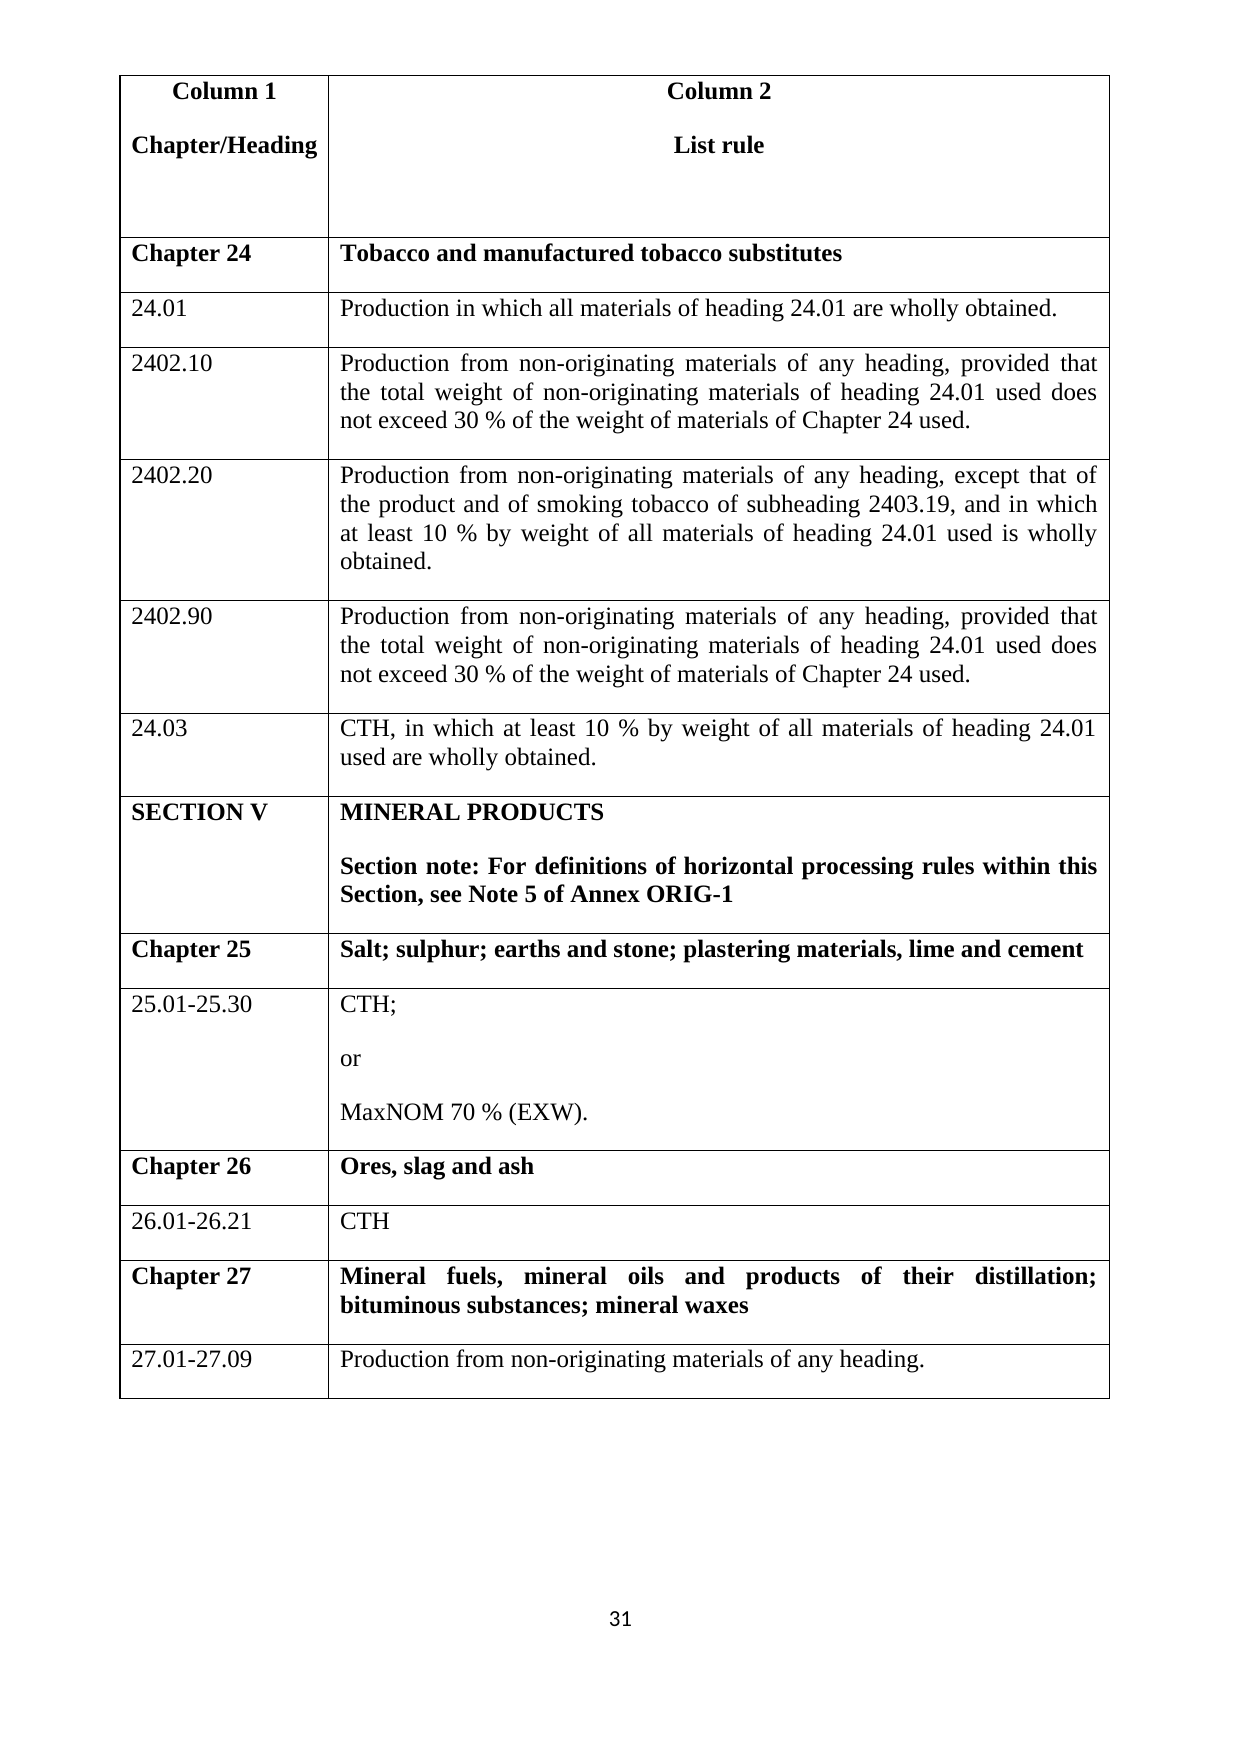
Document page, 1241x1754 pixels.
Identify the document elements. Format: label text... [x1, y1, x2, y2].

table_cell CTH; or MaxNOM 70 % (EXW). [329, 989, 1109, 1150]
table_cell Production from non-originating materials of any heading, except that of the product and of smoking tobacco of subheading 2403.19, and in which at least 10 % by weight of all materials of heading 24.01 used is wholly obtained. [329, 460, 1109, 600]
table_cell SECTION V [121, 797, 328, 933]
table_cell Production in which all materials of heading 24.01 are wholly obtained. [329, 293, 1109, 347]
table_cell Production from non-originating materials of any heading, provided that the total weight of non-originating materials of heading 24.01 used does not exceed 30 % of the weight of materials of Chapter 24 used. [329, 348, 1109, 459]
table_cell Tobacco and manufactured tobacco substitutes [329, 238, 1109, 292]
table_cell 24.03 [121, 714, 328, 796]
table_cell CTH, in which at least 10 % by weight of all materials of heading 24.01 used are wholly obtained. [329, 714, 1109, 796]
table_cell Chapter 26 [121, 1151, 328, 1205]
table_cell Chapter 25 [121, 934, 328, 988]
table_cell Chapter 24 [121, 238, 328, 292]
table_cell 2402.90 [121, 601, 328, 712]
table_cell Salt; sulphur; earths and stone; plastering materials, lime and cement [329, 934, 1109, 988]
table_cell Production from non-originating materials of any heading. [329, 1345, 1109, 1398]
table_cell 24.01 [121, 293, 328, 347]
table_cell Ores, slag and ash [329, 1151, 1109, 1205]
table_cell 2402.10 [121, 348, 328, 459]
table_cell Mineral fuels, mineral oils and products of their distillation; bituminous substances; mineral waxes [329, 1261, 1109, 1343]
table_cell 27.01-27.09 [121, 1345, 328, 1398]
table_header Column 1 Chapter/Heading [121, 76, 328, 237]
table_cell MINERAL PRODUCTS Section note: For definitions of horizontal processing rules within this Section, see Note 5 of Annex ORIG-1 [329, 797, 1109, 933]
table_cell 25.01-25.30 [121, 989, 328, 1150]
table_cell Production from non-originating materials of any heading, provided that the total weight of non-originating materials of heading 24.01 used does not exceed 30 % of the weight of materials of Chapter 24 used. [329, 601, 1109, 712]
table_header Column 2 List rule [329, 76, 1109, 237]
table_cell 26.01-26.21 [121, 1206, 328, 1260]
table_cell 2402.20 [121, 460, 328, 600]
table_cell CTH [329, 1206, 1109, 1260]
table_cell Chapter 27 [121, 1261, 328, 1343]
